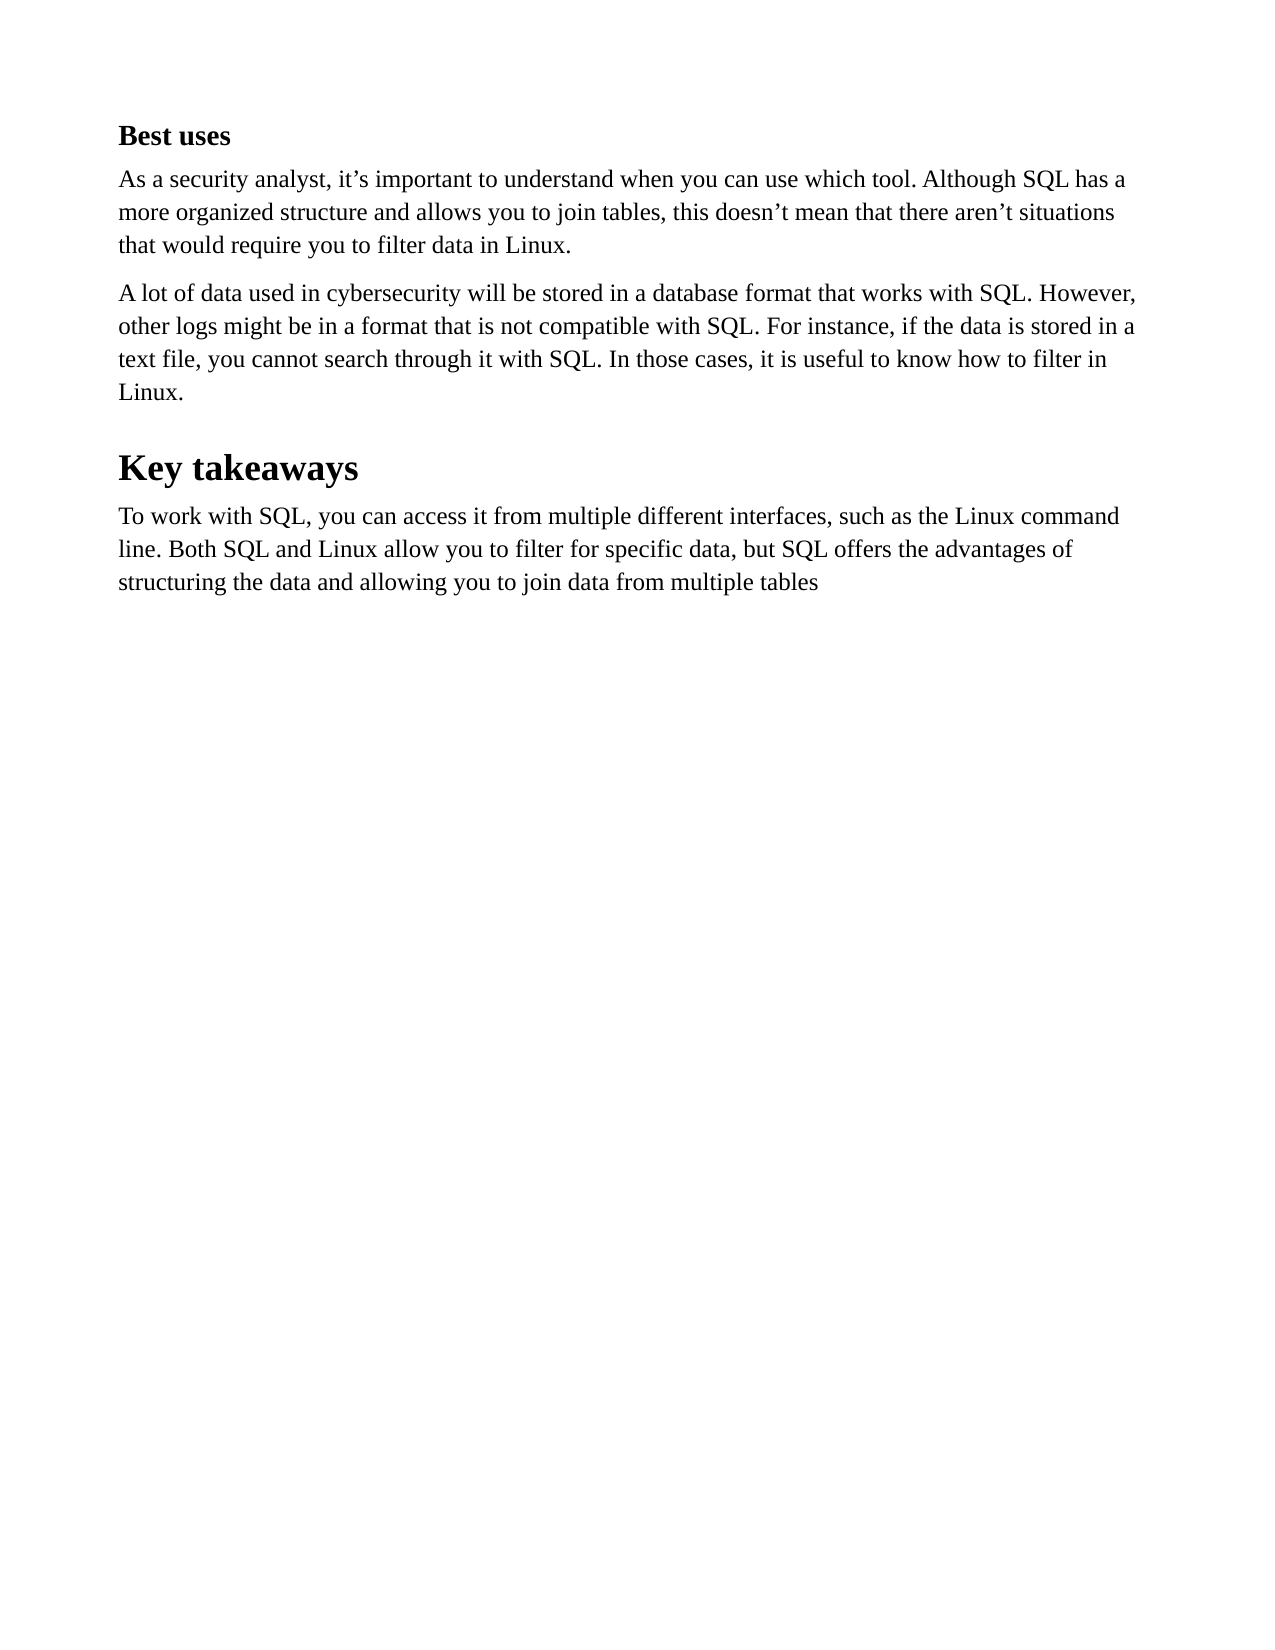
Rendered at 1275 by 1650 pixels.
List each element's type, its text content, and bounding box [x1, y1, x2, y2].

text A lot of data used in cybersecurity will be stored in a database format that works with SQL. However, other logs might be in a format that is not compatible with SQL. For instance, if the data is stored in a text file, you cannot search through it with SQL. In those cases, it is useful to know how to filter in Linux. [118, 278, 1157, 406]
subtitle Best uses [118, 118, 1157, 152]
subtitle Key takeaways [118, 445, 1157, 488]
text To work with SQL, you can access it from multiple different interfaces, such as the Linux command line. Both SQL and Linux allow you to filter for specific data, but SQL offers the advantages of structuring the data and allowing you to join data from multiple tables [118, 501, 1157, 596]
text As a security analyst, it’s important to understand when you can use which tool. Although SQL has a more organized structure and allows you to join tables, this doesn’t mean that there aren’t situations that would require you to filter data in Linux. [118, 164, 1157, 259]
